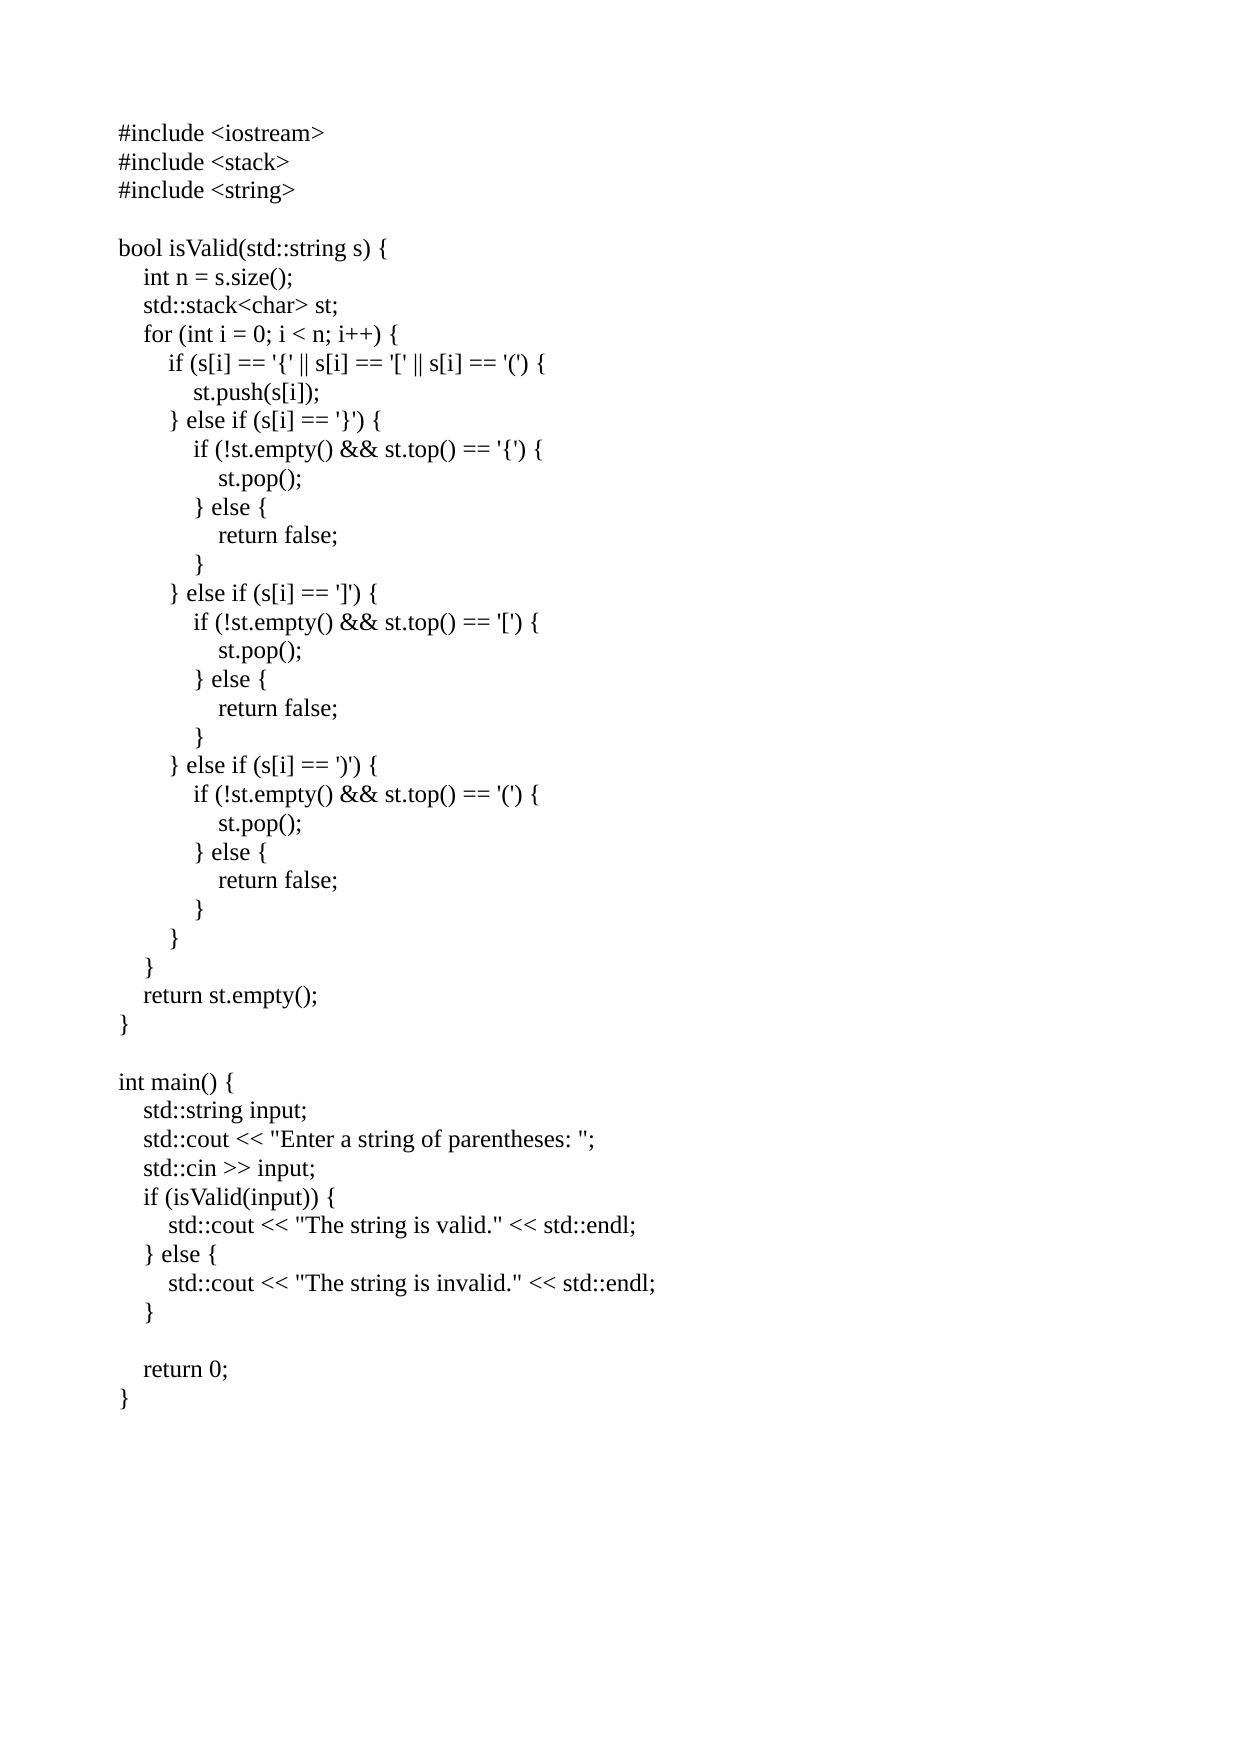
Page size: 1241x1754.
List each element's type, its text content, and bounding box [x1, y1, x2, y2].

text } [118, 894, 1122, 923]
text for (int i = 0; i < n; i++) { [118, 319, 1122, 348]
text std::cin >> input; [118, 1153, 1122, 1182]
text } [118, 1297, 1122, 1326]
text std::cout << "Enter a string of parentheses: "; [118, 1124, 1122, 1153]
text return false; [118, 866, 1122, 894]
text return st.empty(); [118, 981, 1122, 1009]
text return 0; [118, 1354, 1122, 1383]
text if (s[i] == '{' || s[i] == '[' || s[i] == '(') { [118, 348, 1122, 377]
text } else { [118, 664, 1122, 693]
text int n = s.size(); [118, 262, 1122, 291]
text } [118, 923, 1122, 952]
text } [118, 1009, 1122, 1038]
text } else { [118, 1239, 1122, 1268]
text return false; [118, 693, 1122, 722]
text } else if (s[i] == '}') { [118, 406, 1122, 434]
text } else if (s[i] == ']') { [118, 578, 1122, 607]
text } [118, 722, 1122, 751]
text if (!st.empty() && st.top() == '[') { [118, 607, 1122, 636]
text std::stack<char> st; [118, 291, 1122, 319]
text #include <string> [118, 176, 1122, 204]
text if (!st.empty() && st.top() == '{') { [118, 434, 1122, 463]
text std::string input; [118, 1096, 1122, 1124]
text } else { [118, 492, 1122, 521]
text std::cout << "The string is invalid." << std::endl; [118, 1268, 1122, 1297]
text st.pop(); [118, 808, 1122, 837]
text } else if (s[i] == ')') { [118, 751, 1122, 779]
text } [118, 549, 1122, 578]
text int main() { [118, 1067, 1122, 1096]
text st.push(s[i]); [118, 377, 1122, 406]
text } [118, 1383, 1122, 1412]
text #include <iostream> [118, 118, 1122, 147]
text if (isValid(input)) { [118, 1182, 1122, 1211]
text return false; [118, 521, 1122, 549]
text std::cout << "The string is valid." << std::endl; [118, 1211, 1122, 1239]
text #include <stack> [118, 147, 1122, 176]
text if (!st.empty() && st.top() == '(') { [118, 779, 1122, 808]
text st.pop(); [118, 463, 1122, 492]
text bool isValid(std::string s) { [118, 233, 1122, 262]
text } [118, 952, 1122, 981]
text } else { [118, 837, 1122, 866]
text st.pop(); [118, 636, 1122, 664]
